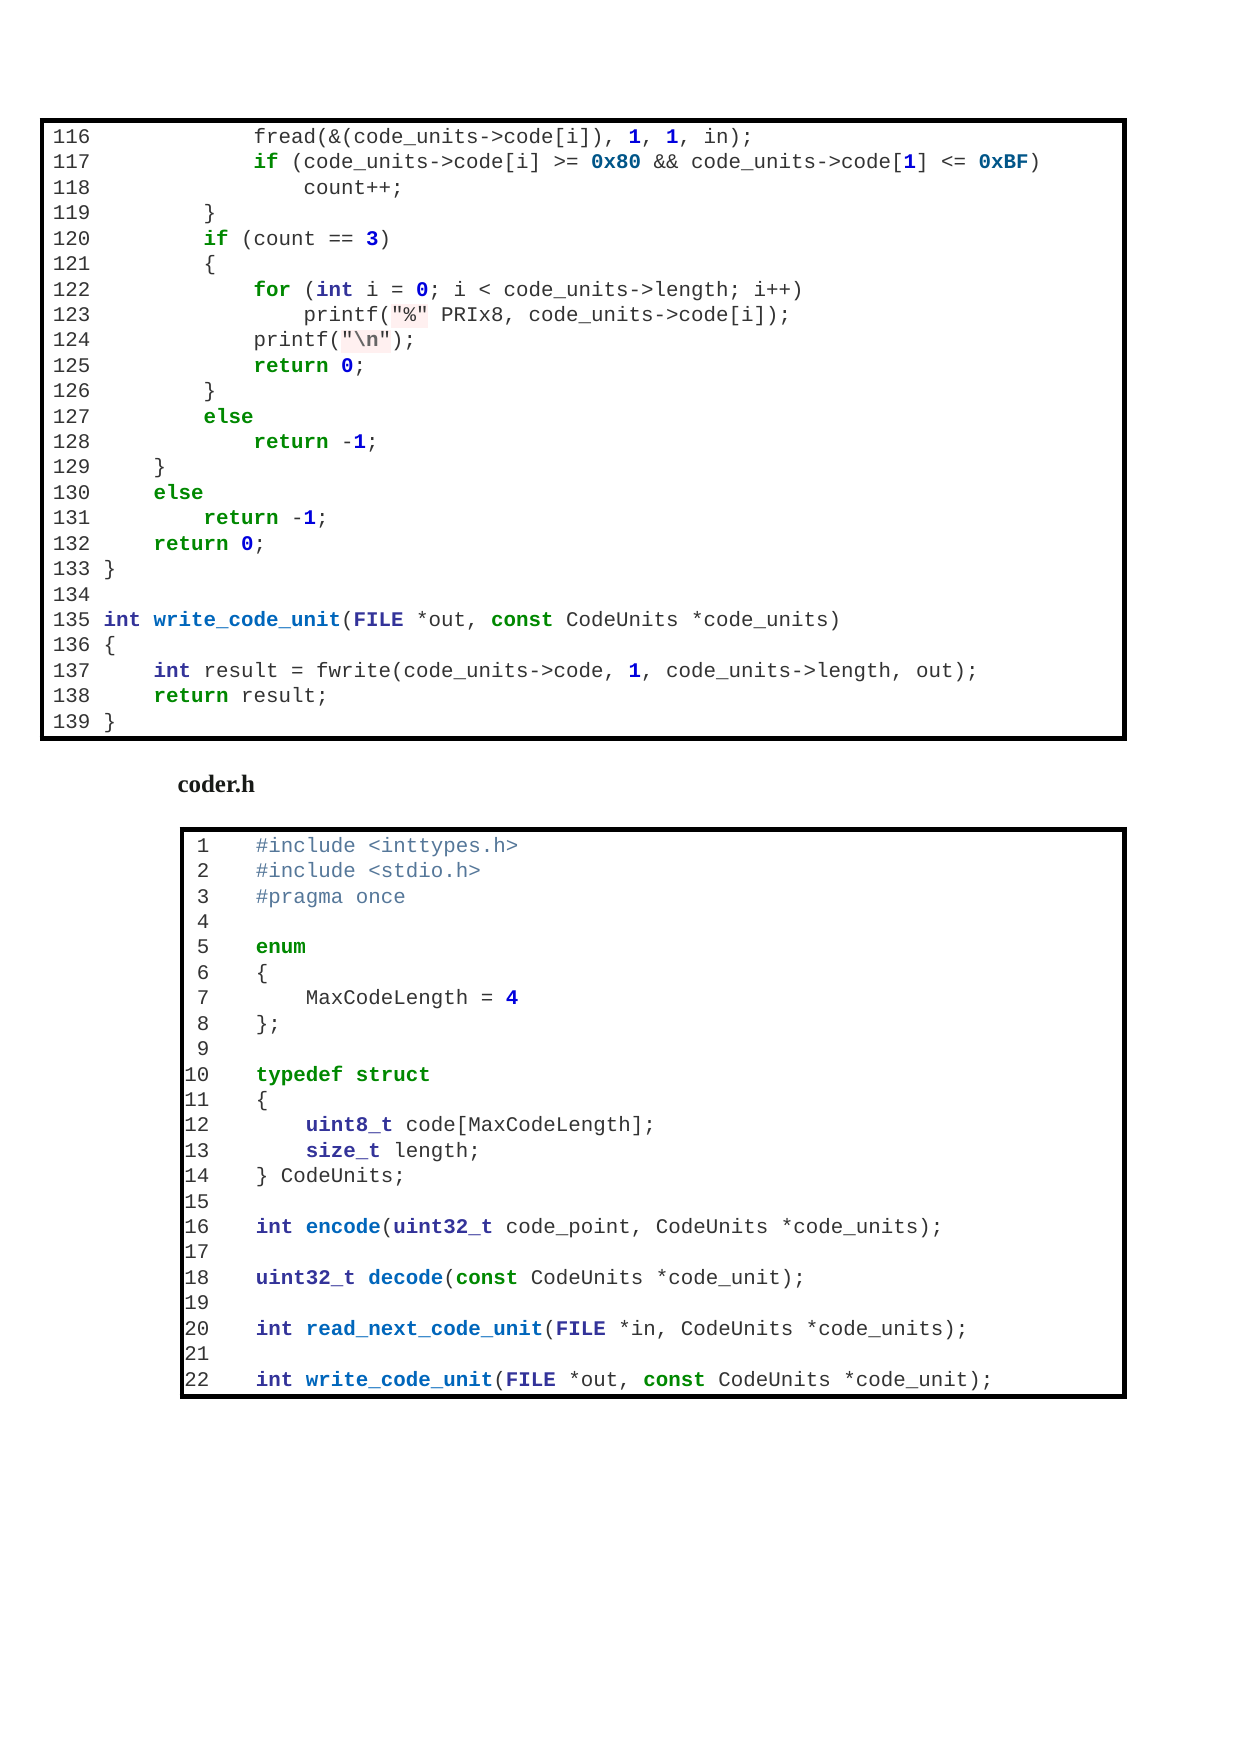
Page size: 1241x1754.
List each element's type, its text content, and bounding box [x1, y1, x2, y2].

table_header 1 2 3 4 5 6 7 8 9 10 11 12 13 14 15 16 17 18 19 20 21 22 [184, 832, 253, 1394]
text coder.h [177, 769, 1152, 798]
table_header fread(&(code_units->code[i]), 1, 1, in); if (code_units->code[i] >= 0x80 && code_units->code[1] <= 0xBF) count++; } if (count == 3) { for (int i = 0; i < code_units->length; i++) printf("%" PRIx8, code_units->code[i]); printf("\n"); return 0; } else return -1; } else return -1; return 0; } int write_code_unit(FILE *out, const CodeUnits *code_units) { int result = fwrite(code_units->code, 1, code_units->length, out); return result; } [101, 123, 1122, 736]
table_header #include <inttypes.h> #include <stdio.h> #pragma once enum { MaxCodeLength = 4 }; typedef struct { uint8_t code[MaxCodeLength]; size_t length; } CodeUnits; int encode(uint32_t code_point, CodeUnits *code_units); uint32_t decode(const CodeUnits *code_unit); int read_next_code_unit(FILE *in, CodeUnits *code_units); int write_code_unit(FILE *out, const CodeUnits *code_unit); [253, 832, 1122, 1394]
table_header 116 117 118 119 120 121 122 123 124 125 126 127 128 129 130 131 132 133 134 135 136 137 138 139 [44, 123, 101, 736]
